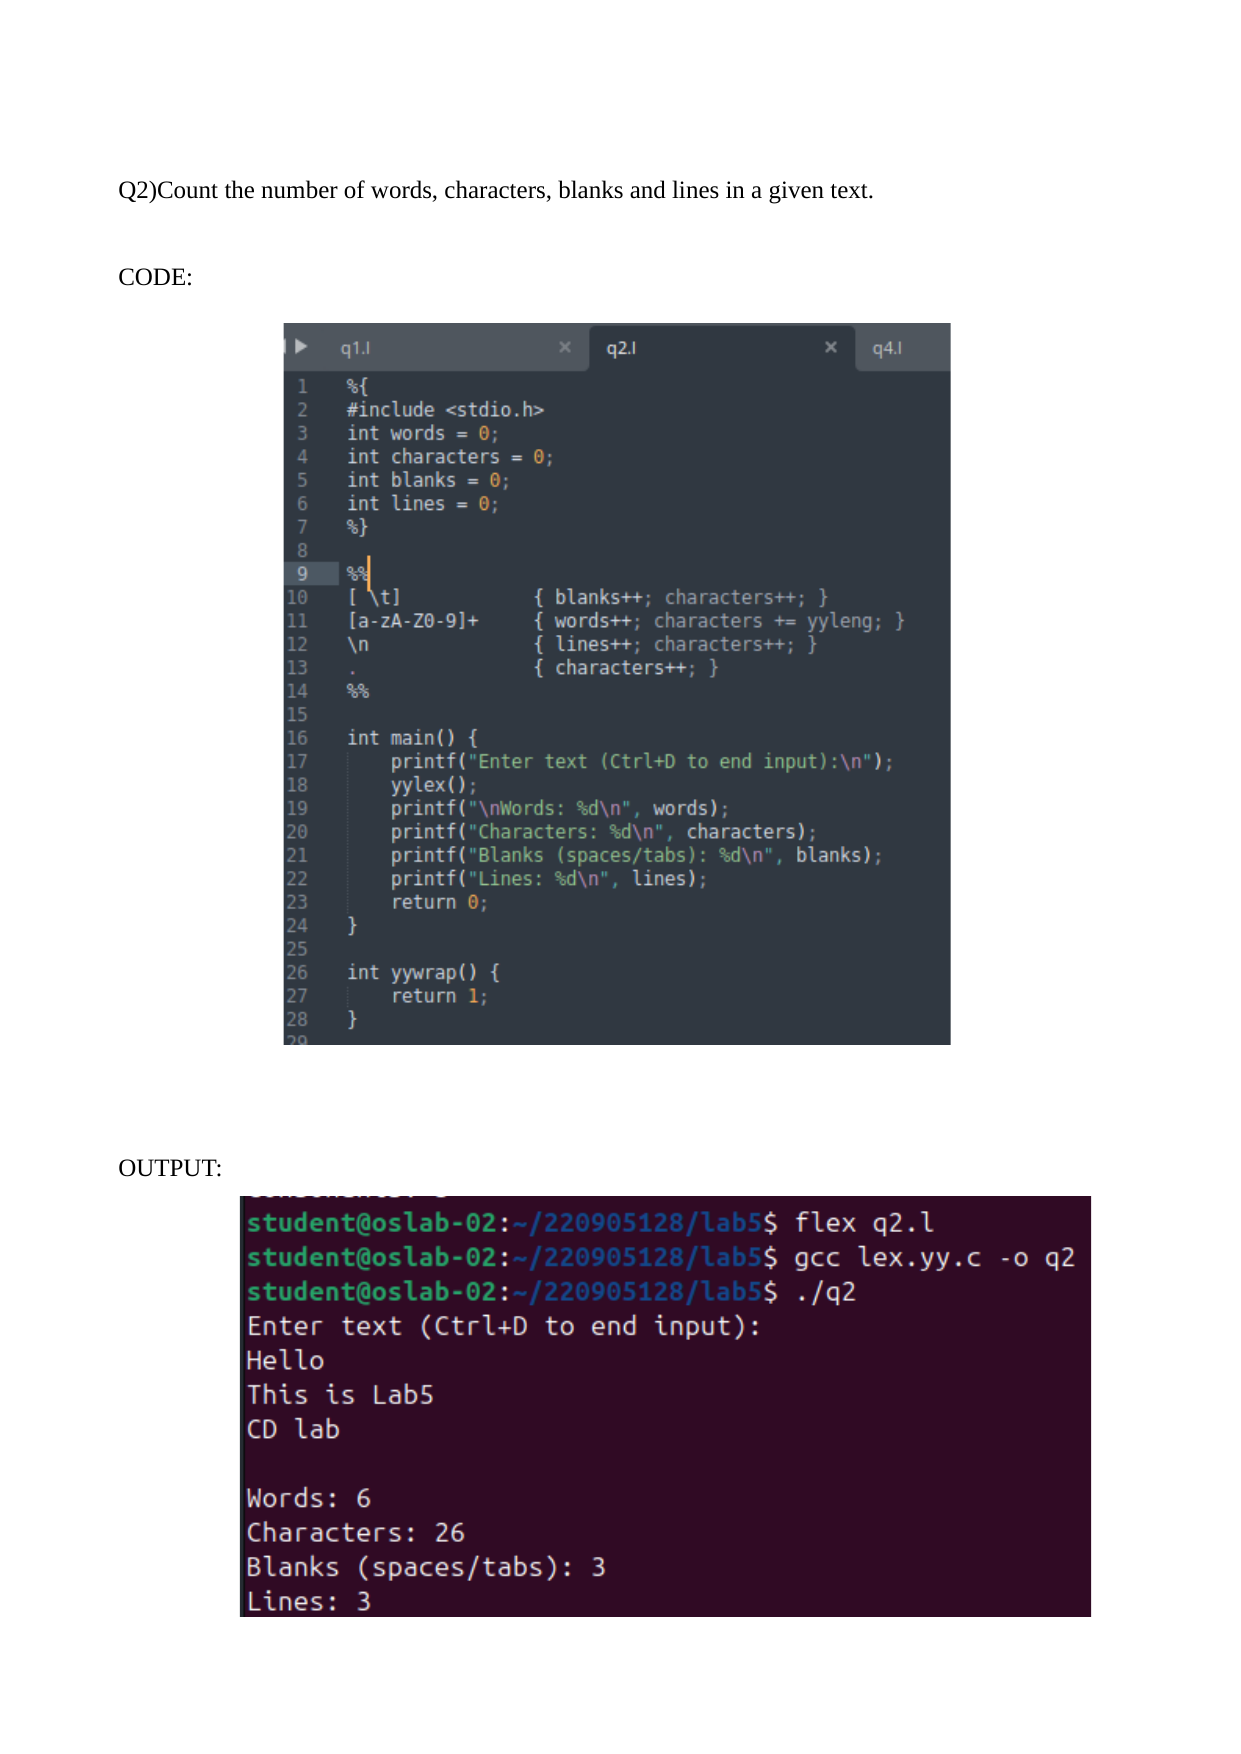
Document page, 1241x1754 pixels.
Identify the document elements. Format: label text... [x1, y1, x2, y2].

picture [239, 1196, 1092, 1617]
picture [283, 323, 951, 1045]
text OUTPUT: [118, 1153, 1122, 1182]
text CODE: [118, 262, 1122, 291]
text Q2)Count the number of words, characters, blanks and lines in a given text. [118, 176, 1122, 204]
